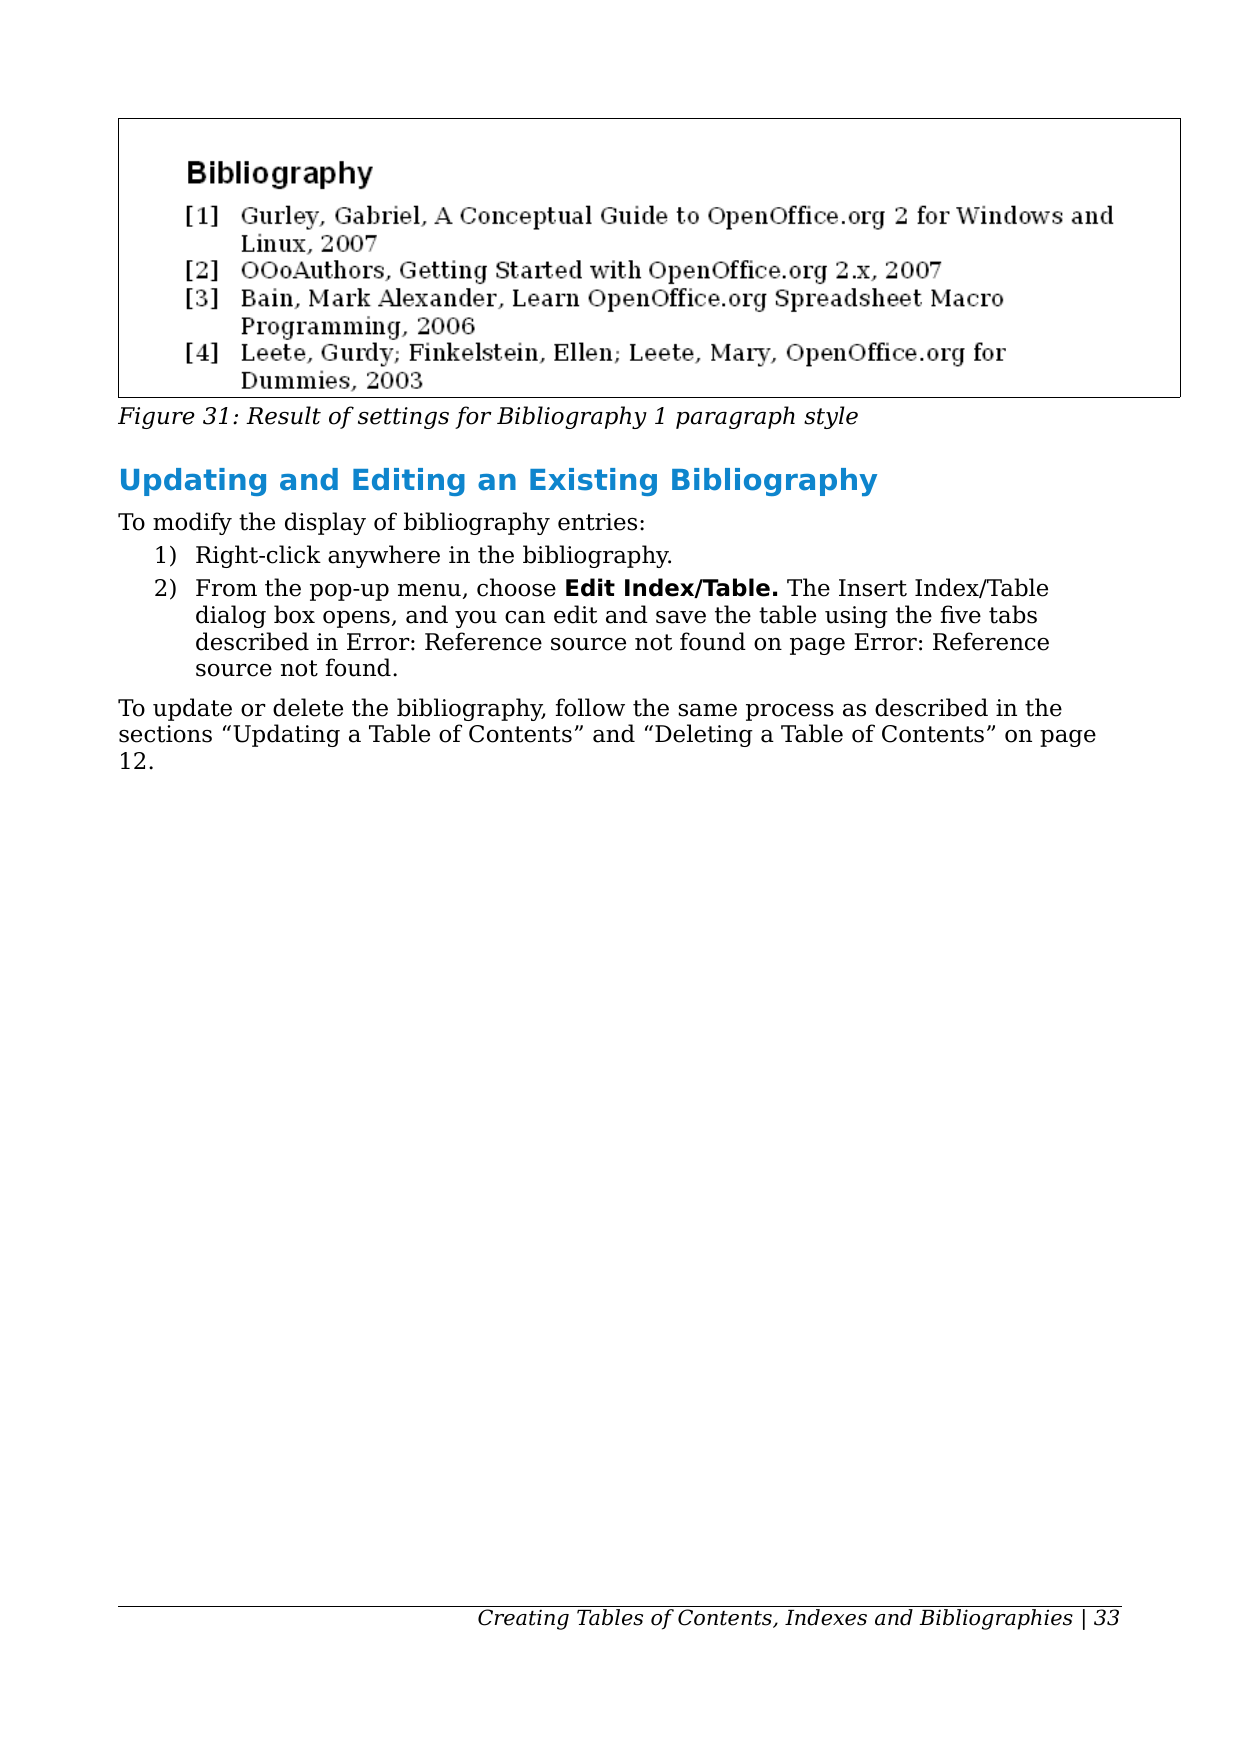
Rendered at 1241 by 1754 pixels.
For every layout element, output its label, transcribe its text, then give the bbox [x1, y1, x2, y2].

text Figure 31: Result of settings for Bibliography 1 paragraph style [118, 403, 1180, 430]
text To update or delete the bibliography, follow the same process as described in the sections “Updating a Table of Contents” and “Deleting a Table of Contents” on page 12. [118, 695, 1122, 775]
list From the pop-up menu, choose Edit Index/Table. The Insert Index/Table dialog box opens, and you can edit and save the table using the five tabs described in Error: Reference source not found on page Error: Reference source not found. [177, 576, 1122, 682]
subtitle Updating and Editing an Existing Bibliography [118, 463, 1122, 497]
list To modify the display of bibliography entries: [118, 509, 1122, 536]
picture [119, 119, 1180, 397]
list Right-click anywhere in the bibliography. [177, 543, 1122, 569]
